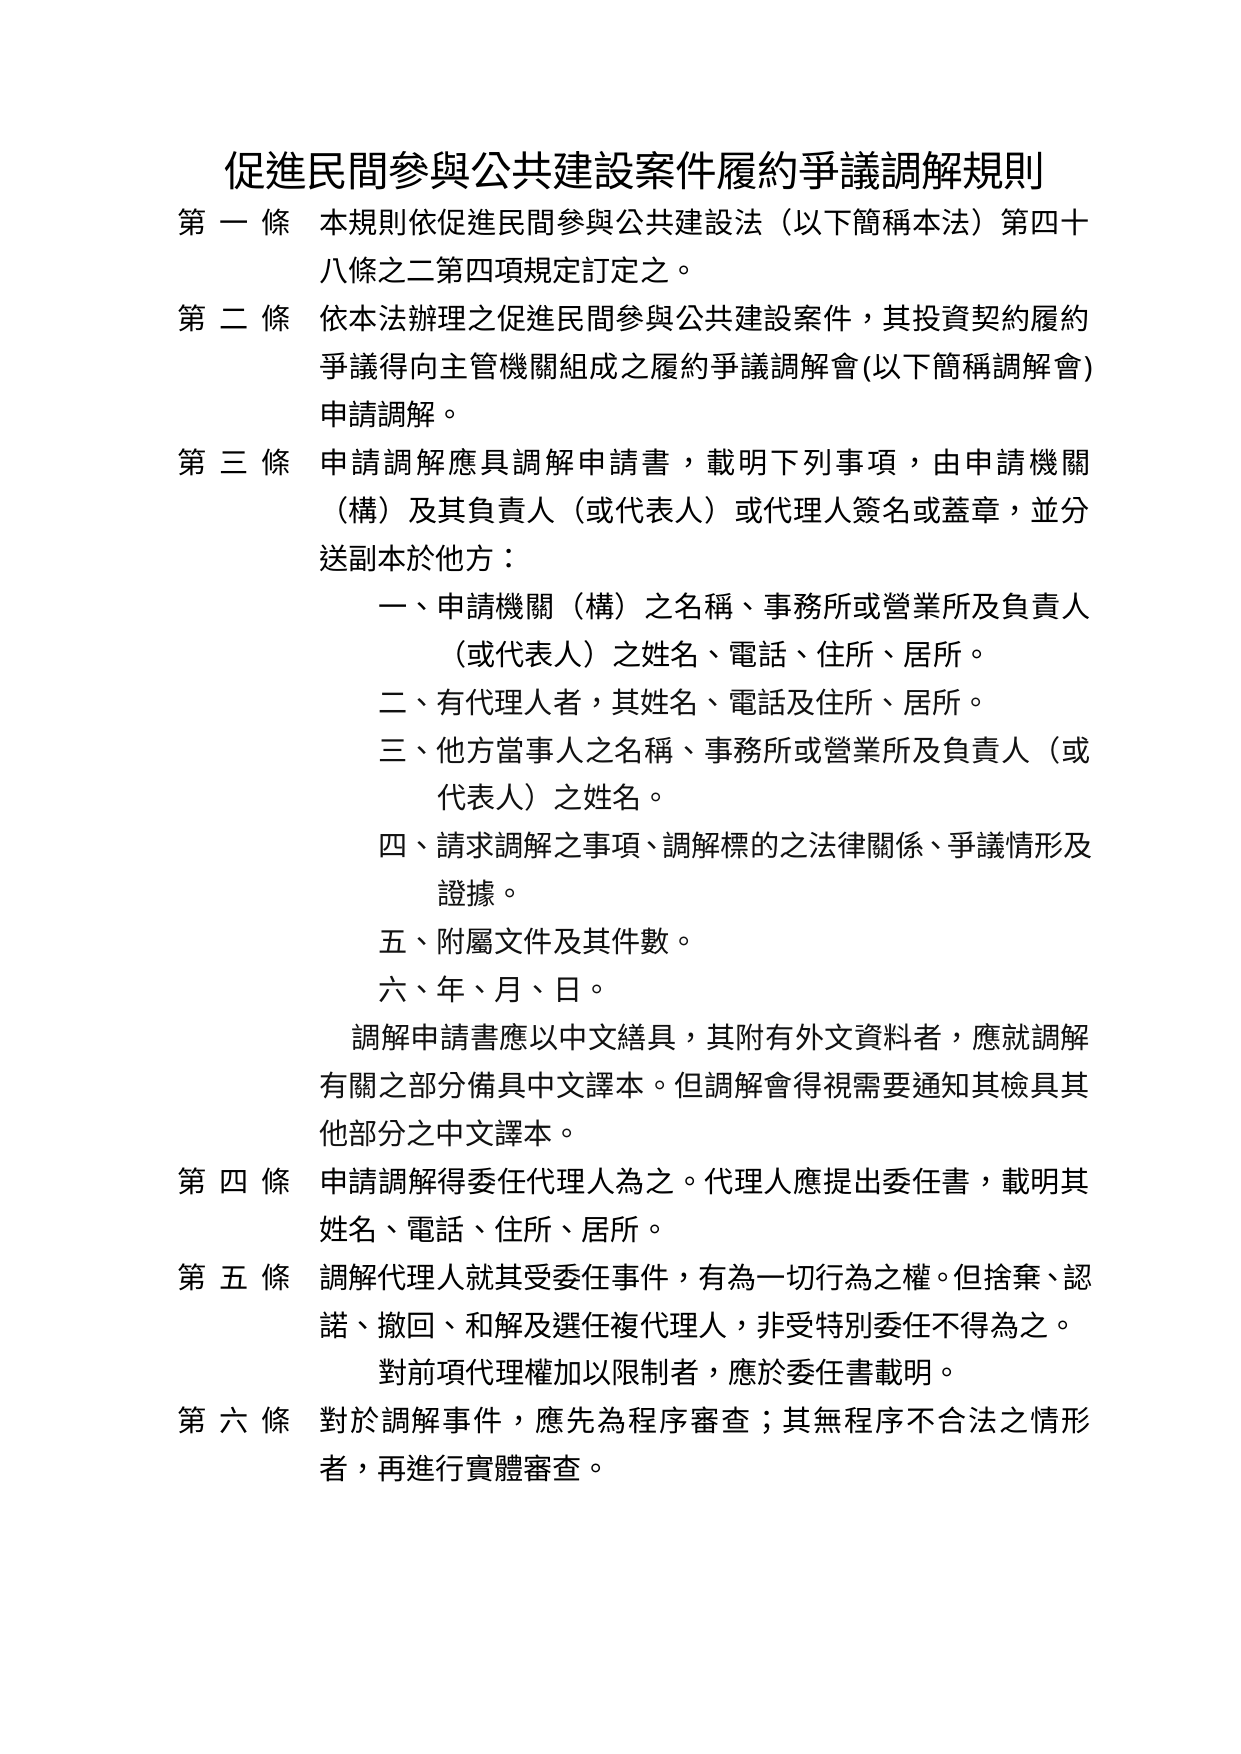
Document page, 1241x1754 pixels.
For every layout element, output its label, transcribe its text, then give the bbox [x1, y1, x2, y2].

list 他方當事人之名稱、事務所或營業所及負責人（或代表人）之姓名。 [378, 723, 1092, 818]
text 第 二 條 依本法辦理之促進民間參與公共建設案件，其投資契約履約爭議得向主管機關組成之履約爭議調解會(以下簡稱調解會)申請調解。 [177, 291, 1092, 435]
text 第 一 條 本規則依促進民間參與公共建設法（以下簡稱本法）第四十八條之二第四項規定訂定之。 [177, 196, 1092, 291]
list 附屬文件及其件數。 [378, 914, 1092, 962]
list 六、年、月、日。 [378, 962, 1092, 1010]
list 調解申請書應以中文繕具，其附有外文資料者，應就調解有關之部分備具中文譯本。但調解會得視需要通知其檢具其他部分之中文譯本。 [177, 1010, 1092, 1154]
list 有代理人者，其姓名、電話及住所、居所。 [378, 675, 1092, 723]
text 第 五 條 調解代理人就其受委任事件，有為一切行為之權。但捨棄、認諾、撤回、和解及選任複代理人，非受特別委任不得為之。 [177, 1250, 1092, 1346]
list 申請機關（構）之名稱、事務所或營業所及負責人（或代表人）之姓名、電話、住所、居所。 [378, 579, 1092, 675]
list 請求調解之事項、調解標的之法律關係、爭議情形及證據。 [378, 818, 1092, 914]
text 對前項代理權加以限制者，應於委任書載明。 [319, 1346, 1092, 1393]
text 第 四 條 申請調解得委任代理人為之。代理人應提出委任書，載明其姓名、電話、住所、居所。 [177, 1154, 1092, 1250]
text 第 六 條 對於調解事件，應先為程序審查；其無程序不合法之情形者，再進行實體審查。 [177, 1393, 1092, 1489]
text 第 三 條 申請調解應具調解申請書，載明下列事項，由申請機關（構）及其負責人（或代表人）或代理人簽名或蓋章，並分送副本於他方： [177, 435, 1092, 579]
text 促進民間參與公共建設案件履約爭議調解規則 [177, 148, 1092, 196]
